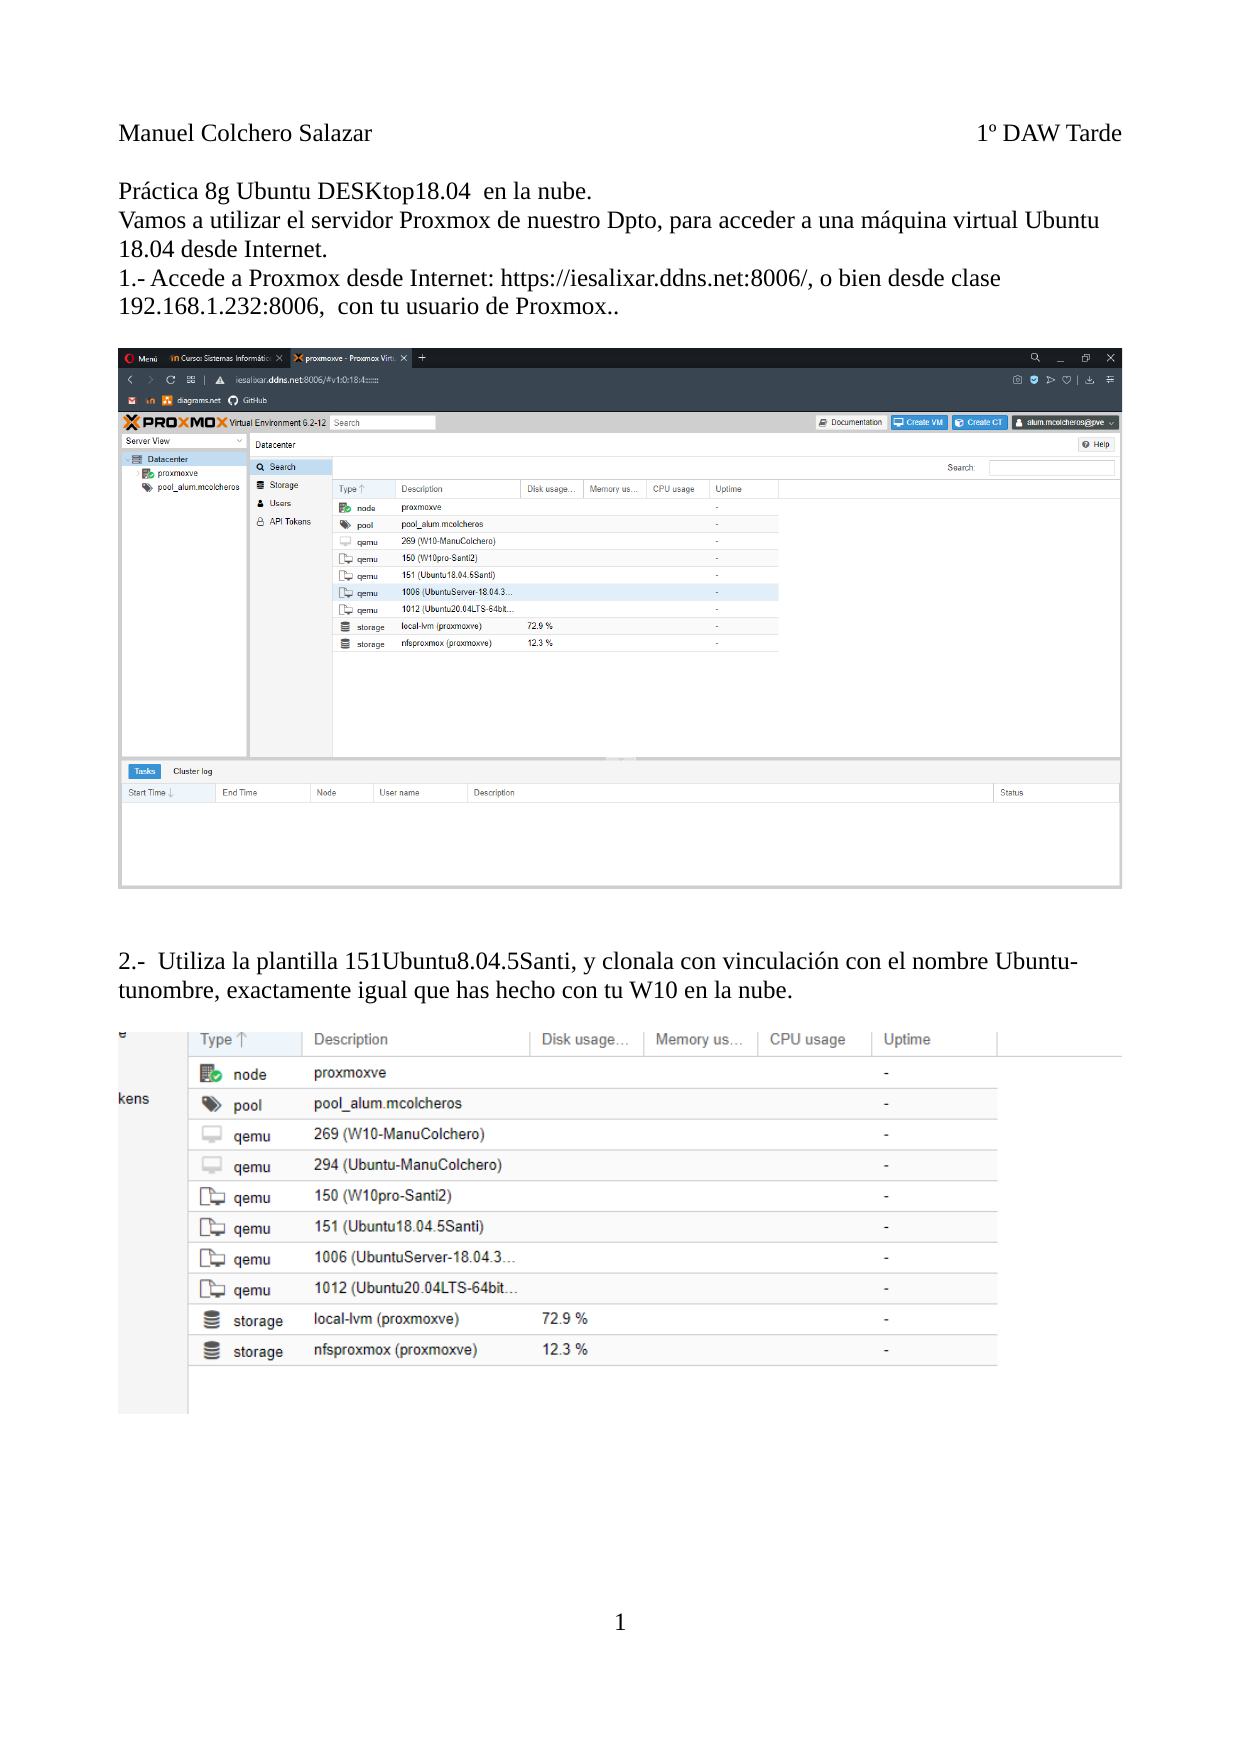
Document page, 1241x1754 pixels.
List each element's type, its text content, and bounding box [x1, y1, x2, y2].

text 2.- Utiliza la plantilla 151Ubuntu8.04.5Santi, y clonala con vinculación con el nombre Ubuntu-tunombre, exactamente igual que has hecho con tu W10 en la nube. [118, 946, 1122, 1003]
text Práctica 8g Ubuntu DESKtop18.04 en la nube. [118, 176, 1122, 205]
picture [118, 348, 1123, 889]
text Vamos a utilizar el servidor Proxmox de nuestro Dpto, para acceder a una máquina virtual Ubuntu 18.04 desde Internet. [118, 205, 1122, 263]
picture [118, 1032, 1123, 1414]
text 1.- Accede a Proxmox desde Internet: https://iesalixar.ddns.net:8006/, o bien desde clase 192.168.1.232:8006, con tu usuario de Proxmox.. [118, 263, 1122, 320]
